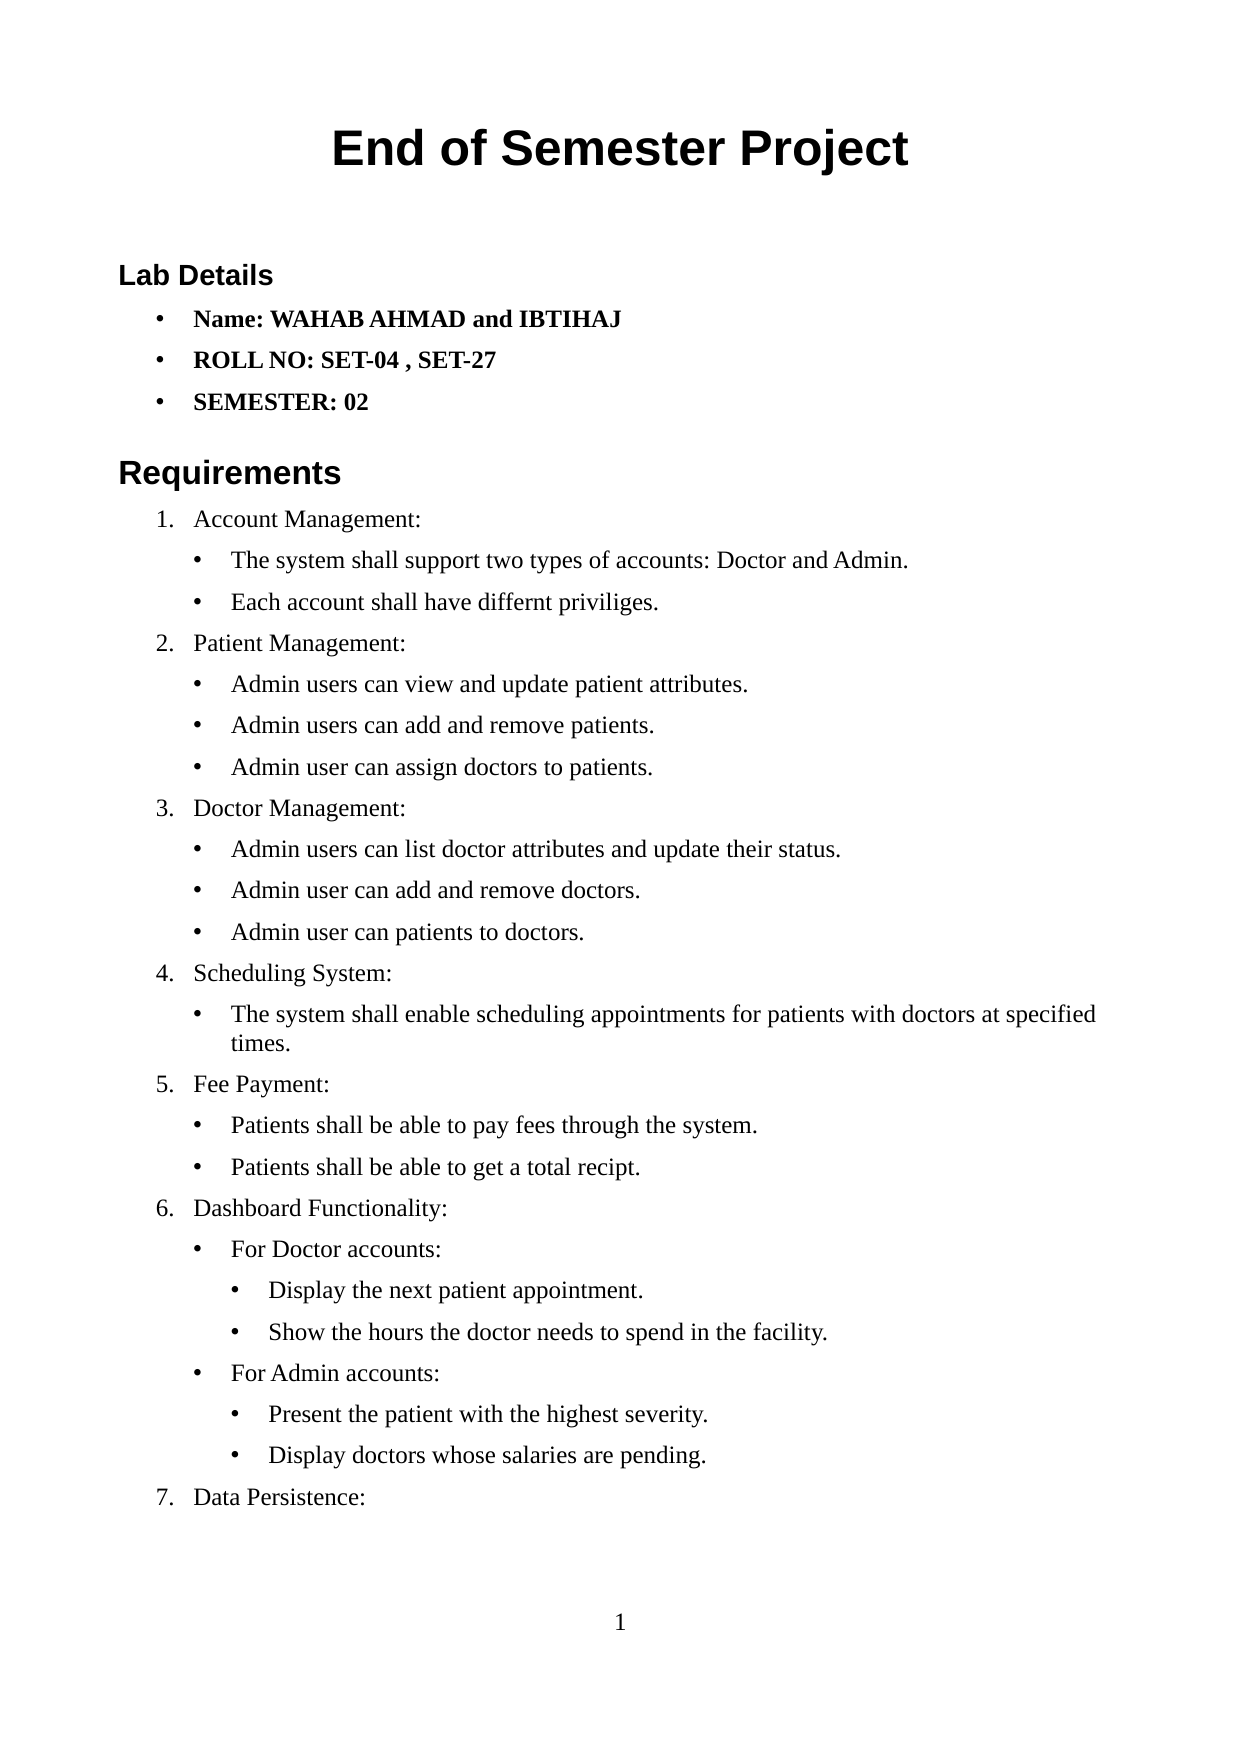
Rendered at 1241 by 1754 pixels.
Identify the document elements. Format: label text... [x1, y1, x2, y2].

list Admin users can add and remove patients. [193, 710, 1122, 739]
list Account Management: [156, 504, 1122, 533]
list For Admin accounts: [193, 1358, 1122, 1387]
list Display doctors whose salaries are pending. [231, 1440, 1122, 1469]
list The system shall enable scheduling appointments for patients with doctors at specified times. [193, 999, 1122, 1057]
list For Doctor accounts: [193, 1234, 1122, 1263]
list Patients shall be able to get a total recipt. [193, 1152, 1122, 1180]
subtitle Lab Details [118, 258, 1122, 292]
list Name: WAHAB AHMAD and IBTIHAJ [156, 304, 1122, 333]
list Admin user can add and remove doctors. [193, 875, 1122, 904]
list ROLL NO: SET-04 , SET-27 [156, 345, 1122, 374]
list The system shall support two types of accounts: Doctor and Admin. [193, 545, 1122, 574]
title End of Semester Project [118, 118, 1122, 176]
list Patient Management: [156, 628, 1122, 657]
list Dashboard Functionality: [156, 1193, 1122, 1222]
list Data Persistence: [156, 1482, 1122, 1510]
list Display the next patient appointment. [231, 1275, 1122, 1304]
list Admin user can patients to doctors. [193, 917, 1122, 945]
list Admin users can list doctor attributes and update their status. [193, 834, 1122, 863]
list Fee Payment: [156, 1069, 1122, 1098]
subtitle Requirements [118, 453, 1122, 492]
list Show the hours the doctor needs to spend in the facility. [231, 1317, 1122, 1345]
list Scheduling System: [156, 958, 1122, 987]
list Each account shall have differnt priviliges. [193, 587, 1122, 615]
list Doctor Management: [156, 793, 1122, 822]
list Admin user can assign doctors to patients. [193, 752, 1122, 780]
list Present the patient with the highest severity. [231, 1399, 1122, 1428]
list Admin users can view and update patient attributes. [193, 669, 1122, 698]
list Patients shall be able to pay fees through the system. [193, 1110, 1122, 1139]
list SEMESTER: 02 [156, 387, 1122, 415]
